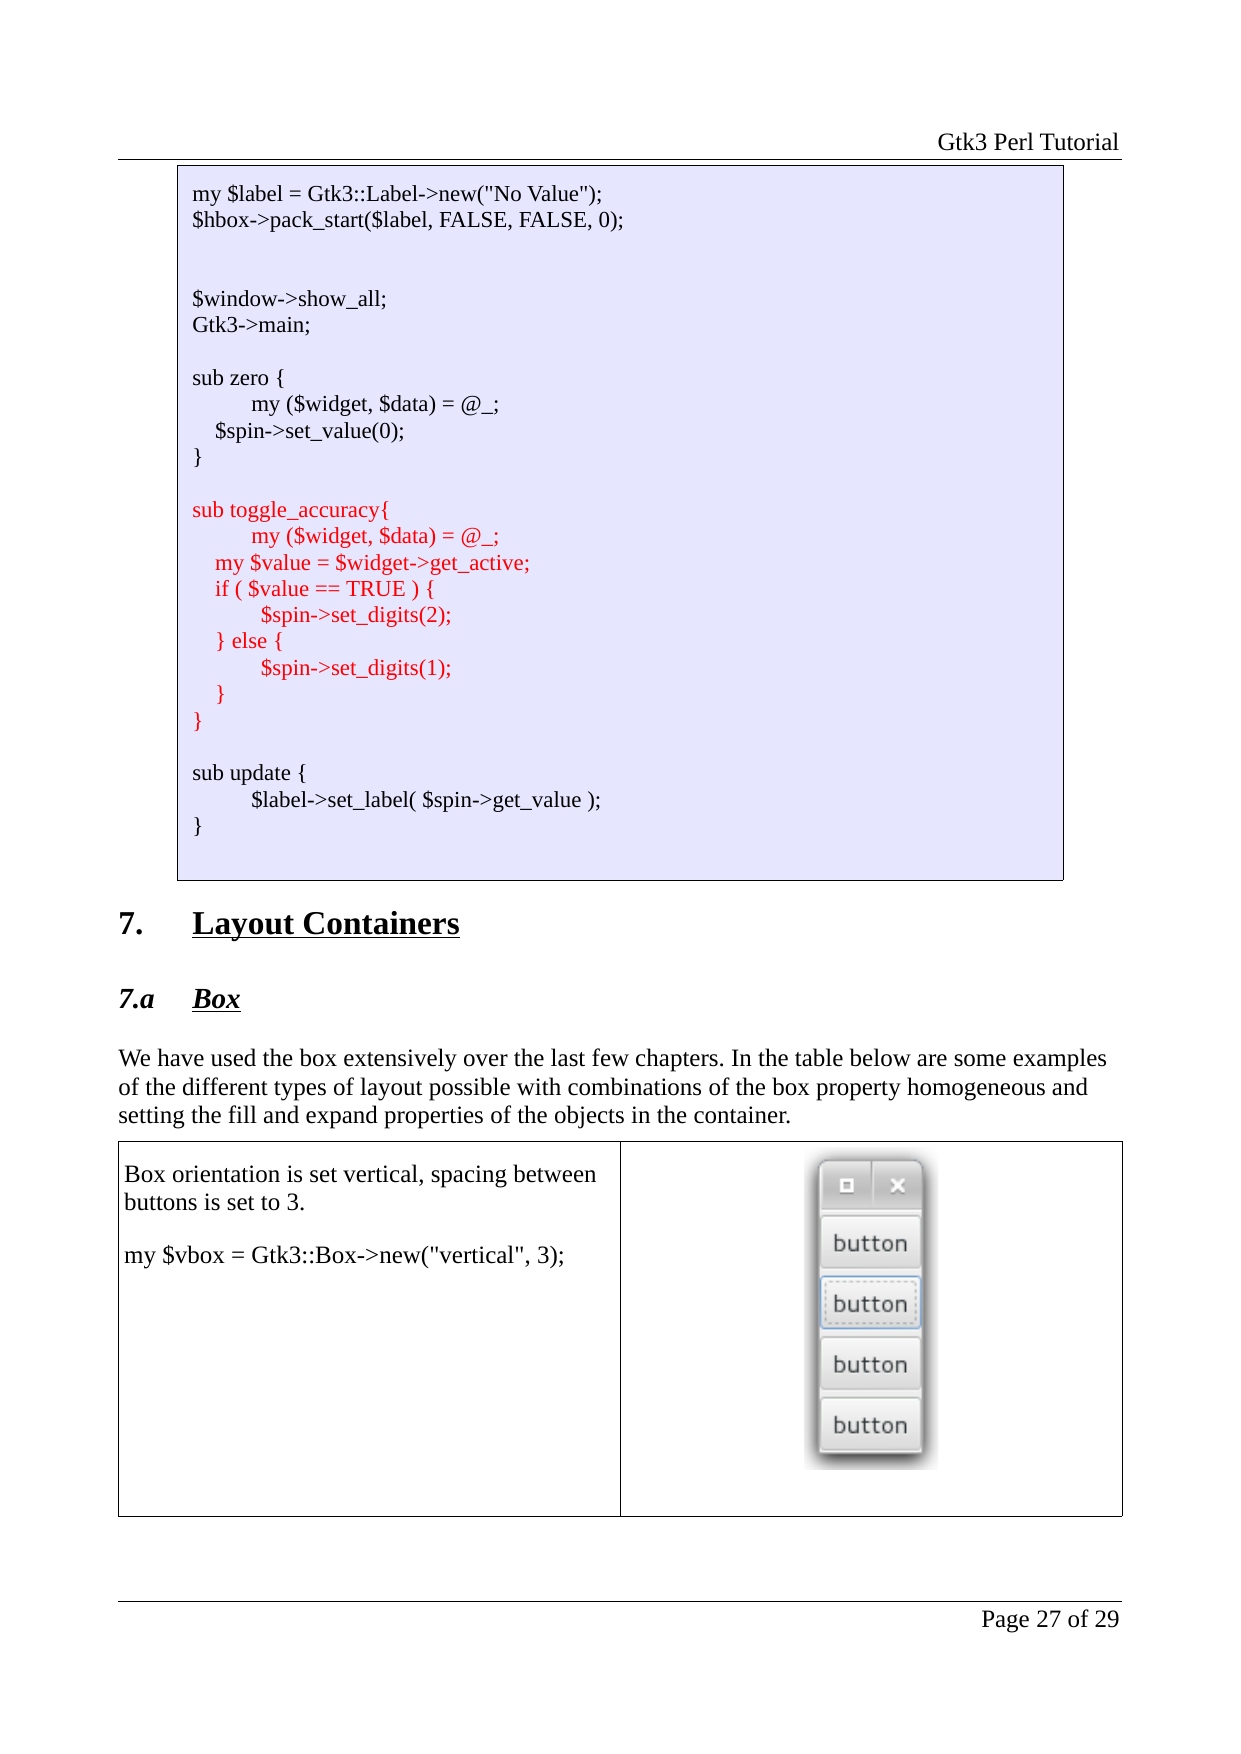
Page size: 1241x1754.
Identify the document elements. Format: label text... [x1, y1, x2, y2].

text $label->set_label( $spin->get_value ); [178, 771, 1063, 797]
table_header [621, 1142, 1122, 1516]
text } [285, 665, 290, 674]
text if ( $value == TRUE ) { [178, 560, 1063, 586]
text $hbox->pack_start($label, FALSE, FALSE, 0); [178, 191, 1063, 217]
text $spin->set_digits(1); [178, 639, 1063, 665]
text } [370, 665, 375, 674]
text } [178, 692, 1063, 718]
text sub toggle_accuracy{ [178, 481, 1063, 507]
text sub update { [178, 744, 1063, 771]
text } [178, 428, 1063, 454]
text my $value = $widget->get_active; [178, 534, 1063, 560]
text $spin->set_value(0); [178, 402, 1063, 428]
text Gtk3->main; [178, 296, 1063, 323]
text } else { [178, 613, 1063, 639]
text } [382, 428, 388, 437]
subtitle Layout Containers [118, 903, 1122, 942]
text } [446, 797, 451, 806]
text my $label = Gtk3::Label->new("No Value"); [178, 166, 1063, 191]
text We have used the box extensively over the last few chapters. In the table below are some examples of the different types of layout possible with combinations of the box property homogeneous and setting the fill and expand properties of the objects in the container. [118, 1043, 1122, 1129]
text $window->show_all; [178, 270, 1063, 296]
text sub zero { [178, 349, 1063, 376]
text } [239, 428, 244, 437]
text my ($widget, $data) = @_; [178, 376, 1063, 402]
text } [178, 797, 1063, 823]
text $spin->set_digits(2); [178, 586, 1063, 613]
subtitle Box [118, 982, 1122, 1015]
text } [178, 665, 1063, 692]
picture [803, 1147, 939, 1470]
text my ($widget, $data) = @_; [178, 507, 1063, 534]
table_header Box orientation is set vertical, spacing between buttons is set to 3. my $vbox = Gtk3::Box->new("vertical", 3); [119, 1142, 620, 1516]
